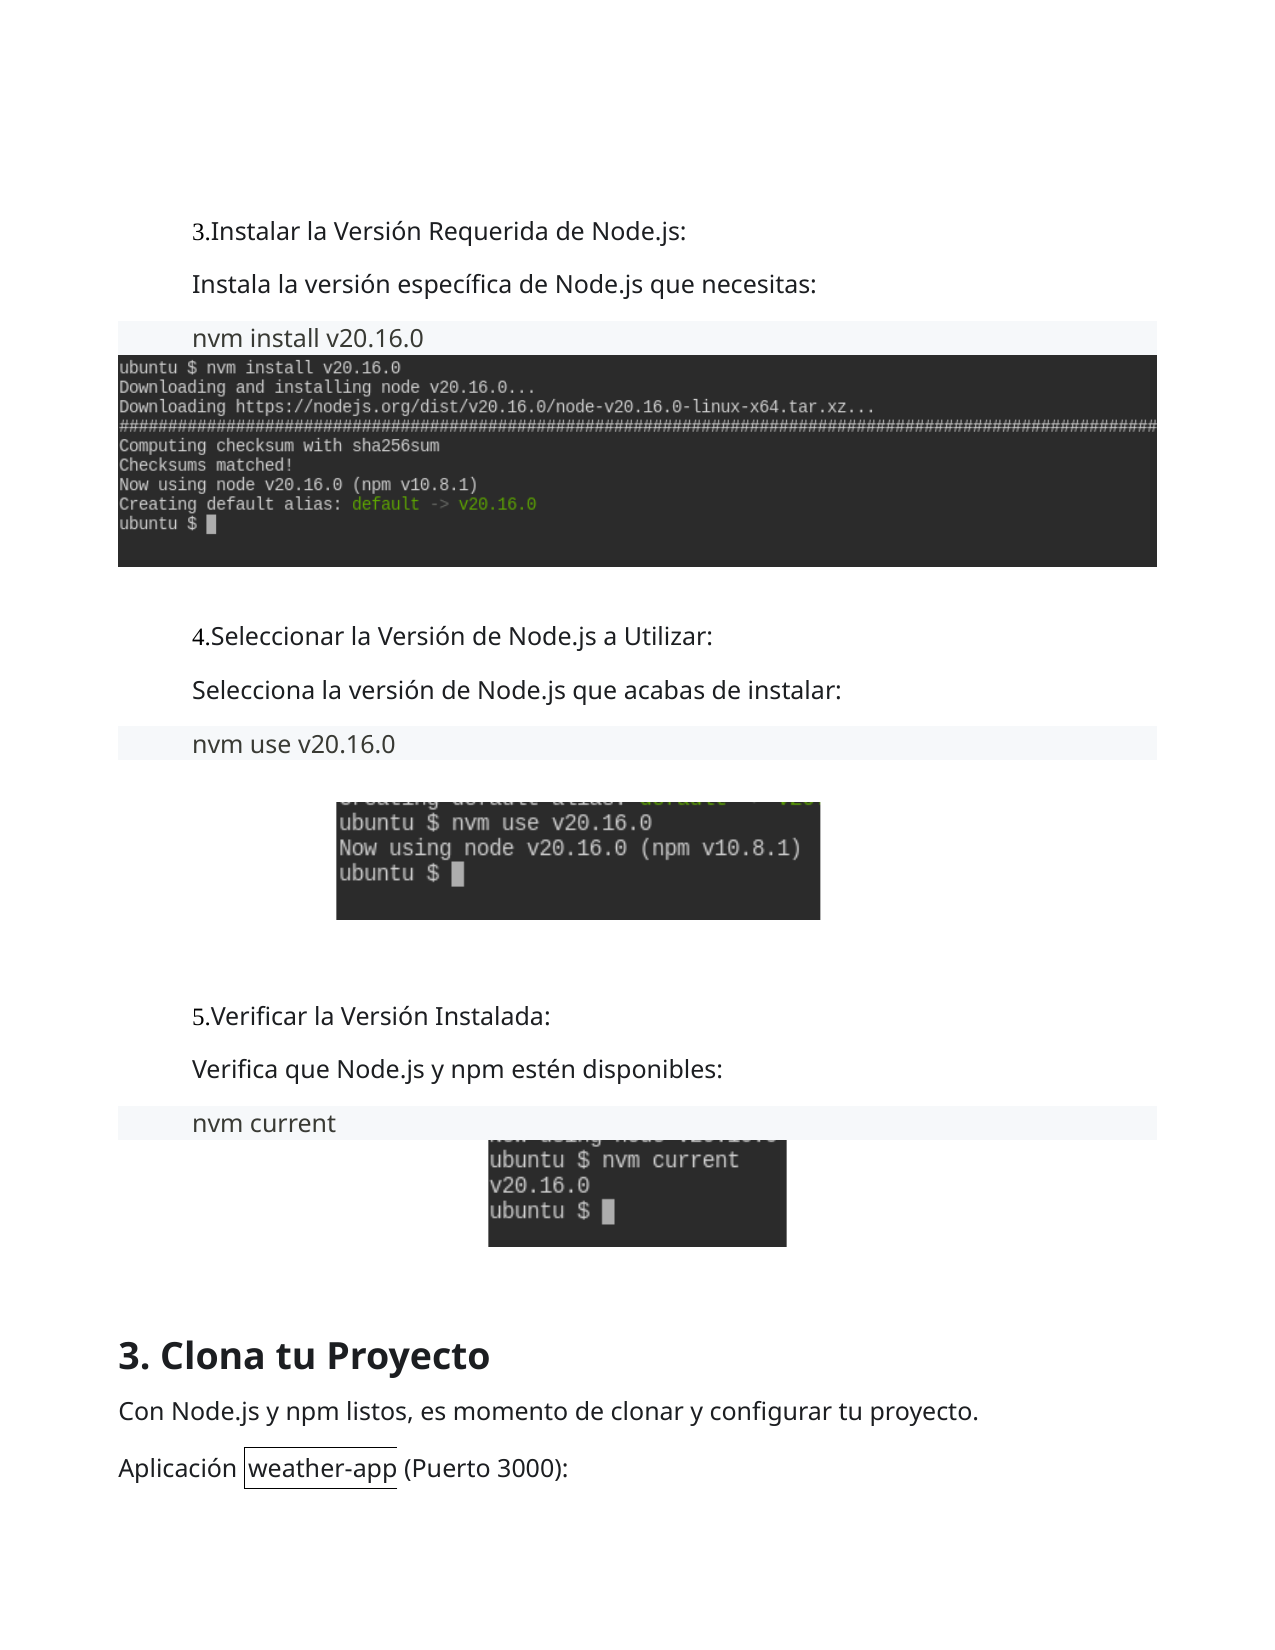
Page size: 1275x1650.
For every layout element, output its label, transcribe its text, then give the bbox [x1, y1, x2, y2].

subtitle 3. Clona tu Proyecto​ [118, 1329, 1157, 1381]
list Selecciona la versión de Node.js que acabas de instalar: [118, 673, 1157, 707]
list nvm use v20.16.0 [118, 726, 1157, 760]
picture [118, 355, 1157, 567]
text Con Node.js y npm listos, es momento de clonar y configurar tu proyecto. [118, 1393, 1157, 1427]
list nvm install v20.16.0 [118, 321, 1157, 355]
list Seleccionar la Versión de Node.js a Utilizar: [118, 619, 1157, 653]
list Instala la versión específica de Node.js que necesitas: [118, 267, 1157, 301]
text weather-app (Puerto 3000): [245, 1447, 1157, 1489]
list Verifica que Node.js y npm estén disponibles: [118, 1052, 1157, 1086]
list nvm current [118, 1106, 1157, 1140]
picture [488, 1140, 787, 1247]
picture [336, 802, 821, 920]
text Aplicación [118, 1447, 244, 1489]
list Verificar la Versión Instalada: [118, 998, 1157, 1032]
list Instalar la Versión Requerida de Node.js: [118, 213, 1157, 247]
